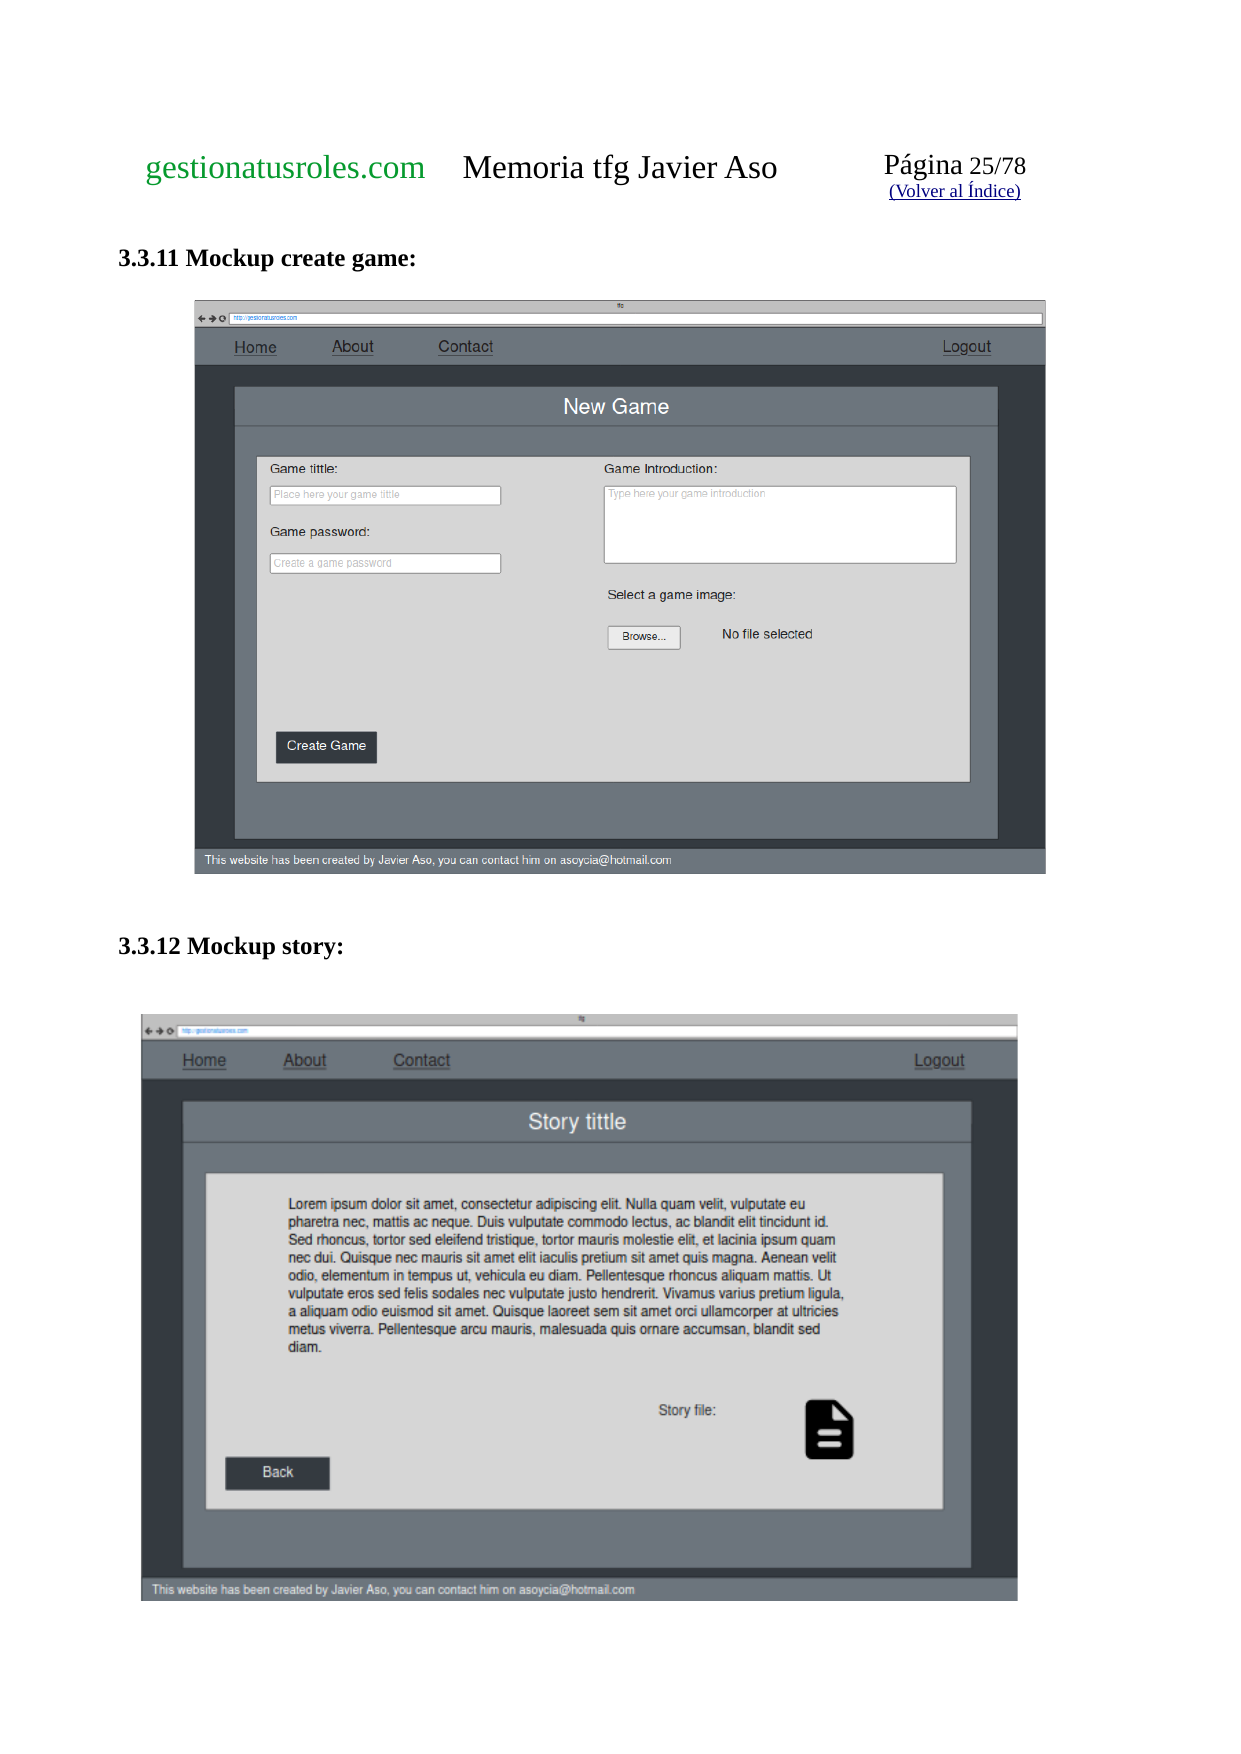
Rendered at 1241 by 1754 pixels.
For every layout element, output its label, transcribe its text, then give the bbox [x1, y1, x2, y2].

table_header Página 25/78 (Volver al Índice) [788, 118, 1122, 214]
picture [140, 1014, 1018, 1601]
table_header Memoria tfg Javier Aso [453, 118, 787, 214]
table_header gestionatusroles.com [118, 118, 453, 214]
text 3.3.12 Mockup story: [118, 931, 1122, 959]
picture [194, 300, 1046, 874]
text 3.3.11 Mockup create game: [118, 243, 1122, 271]
